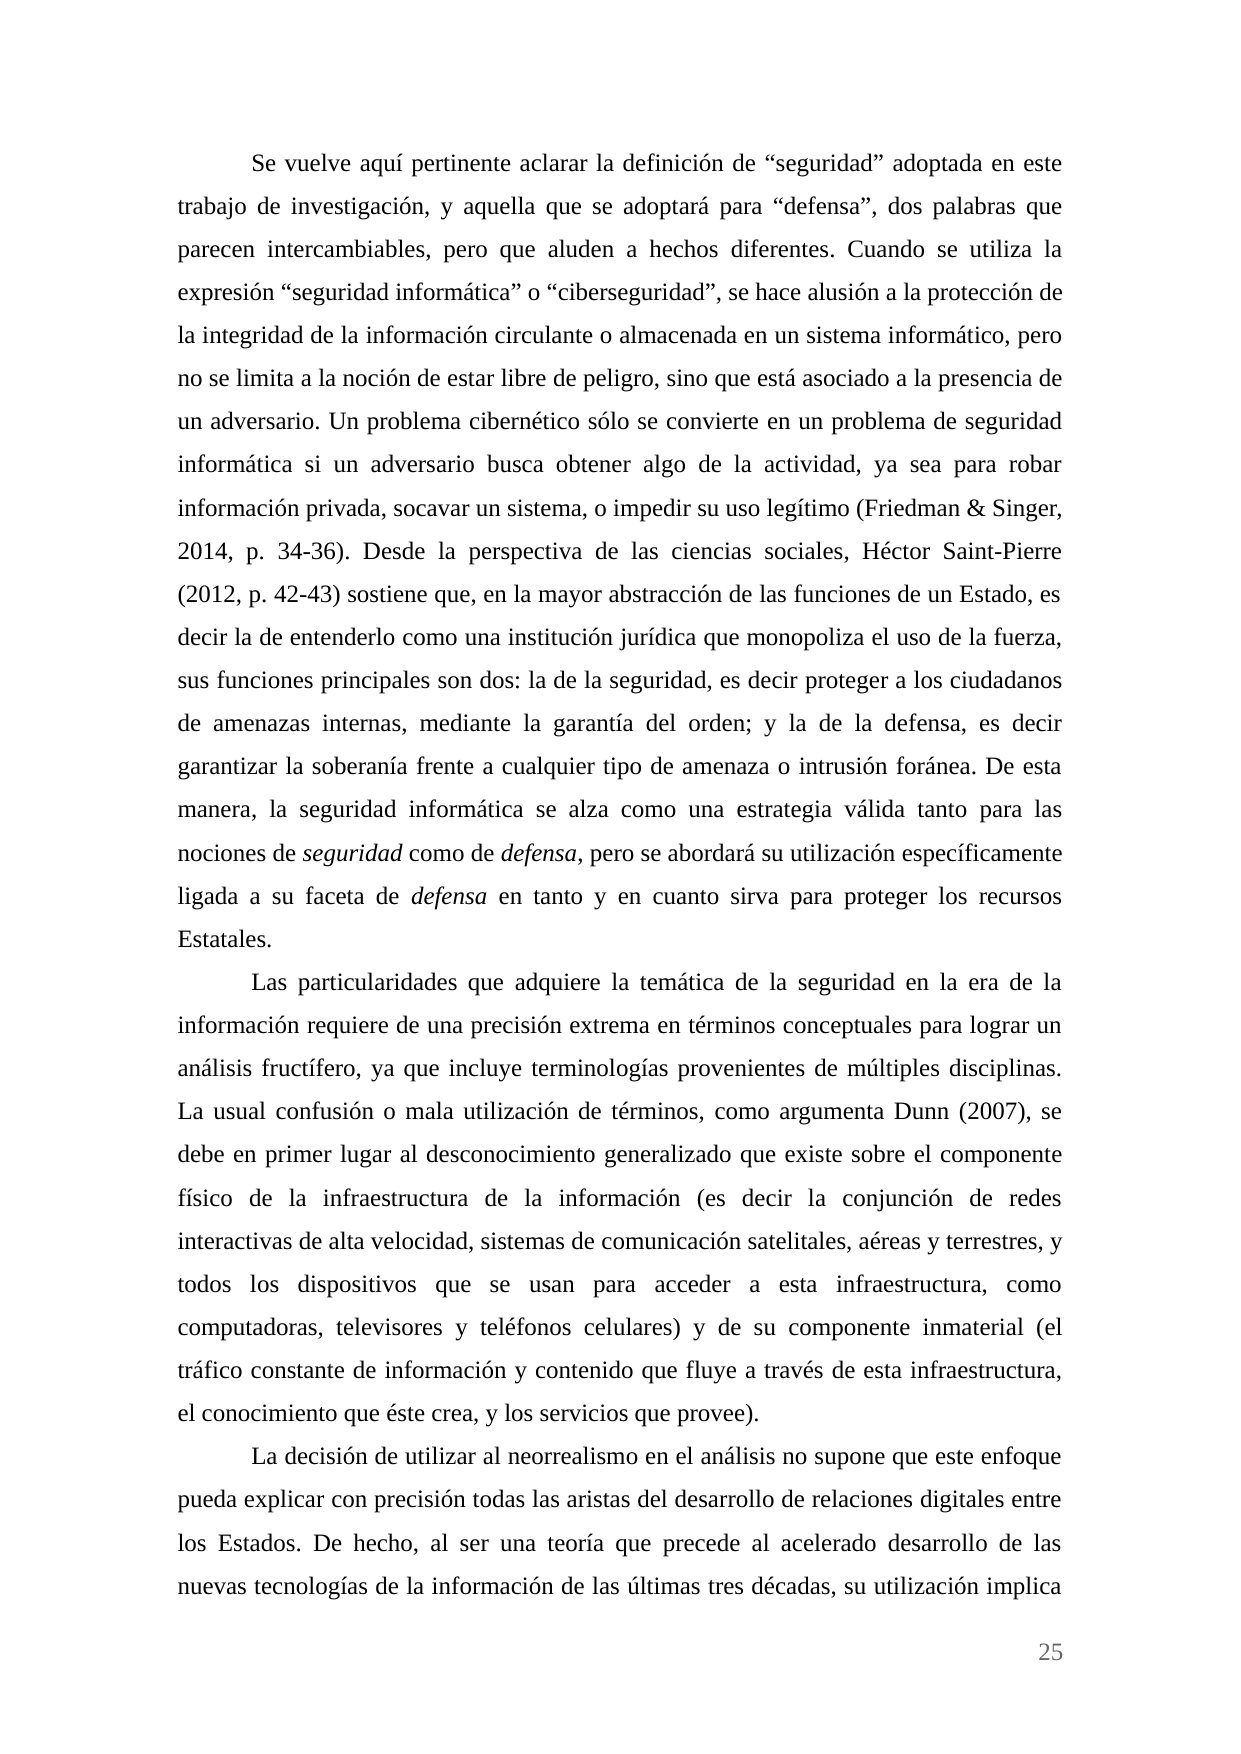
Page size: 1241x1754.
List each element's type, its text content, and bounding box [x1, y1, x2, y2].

text Se vuelve aquí pertinente aclarar la definición de “seguridad” adoptada en este trabajo de investigación, y aquella que se adoptará para “defensa”, dos palabras que parecen intercambiables, pero que aluden a hechos diferentes. Cuando se utiliza la expresión “seguridad informática” o “ciberseguridad”, se hace alusión a la protección de la integridad de la información circulante o almacenada en un sistema informático, pero no se limita a la noción de estar libre de peligro, sino que está asociado a la presencia de un adversario. Un problema cibernético sólo se convierte en un problema de seguridad informática si un adversario busca obtener algo de la actividad, ya sea para robar información privada, socavar un sistema, o impedir su uso legítimo (Friedman & Singer, 2014, p. 34-36). Desde la perspectiva de las ciencias sociales, Héctor Saint-Pierre (2012, p. 42-43) sostiene que, en la mayor abstracción de las funciones de un Estado, es decir la de entenderlo como una institución jurídica que monopoliza el uso de la fuerza, sus funciones principales son dos: la de la seguridad, es decir proteger a los ciudadanos de amenazas internas, mediante la garantía del orden; y la de la defensa, es decir garantizar la soberanía frente a cualquier tipo de amenaza o intrusión foránea. De esta manera, la seguridad informática se alza como una estrategia válida tanto para las nociones de seguridad como de defensa, pero se abordará su utilización específicamente ligada a su faceta de defensa en tanto y en cuanto sirva para proteger los recursos Estatales. [177, 148, 1063, 953]
text La decisión de utilizar al neorrealismo en el análisis no supone que este enfoque pueda explicar con precisión todas las aristas del desarrollo de relaciones digitales entre los Estados. De hecho, al ser una teoría que precede al acelerado desarrollo de las nuevas tecnologías de la información de las últimas tres décadas, su utilización implica [177, 1441, 1063, 1599]
text Las particularidades que adquiere la temática de la seguridad en la era de la información requiere de una precisión extrema en términos conceptuales para lograr un análisis fructífero, ya que incluye terminologías provenientes de múltiples disciplinas. La usual confusión o mala utilización de términos, como argumenta Dunn (2007), se debe en primer lugar al desconocimiento generalizado que existe sobre el componente físico de la infraestructura de la información (es decir la conjunción de redes interactivas de alta velocidad, sistemas de comunicación satelitales, aéreas y terrestres, y todos los dispositivos que se usan para acceder a esta infraestructura, como computadoras, televisores y teléfonos celulares) y de su componente inmaterial (el tráfico constante de información y contenido que fluye a través de esta infraestructura, el conocimiento que éste crea, y los servicios que provee). [177, 967, 1063, 1427]
